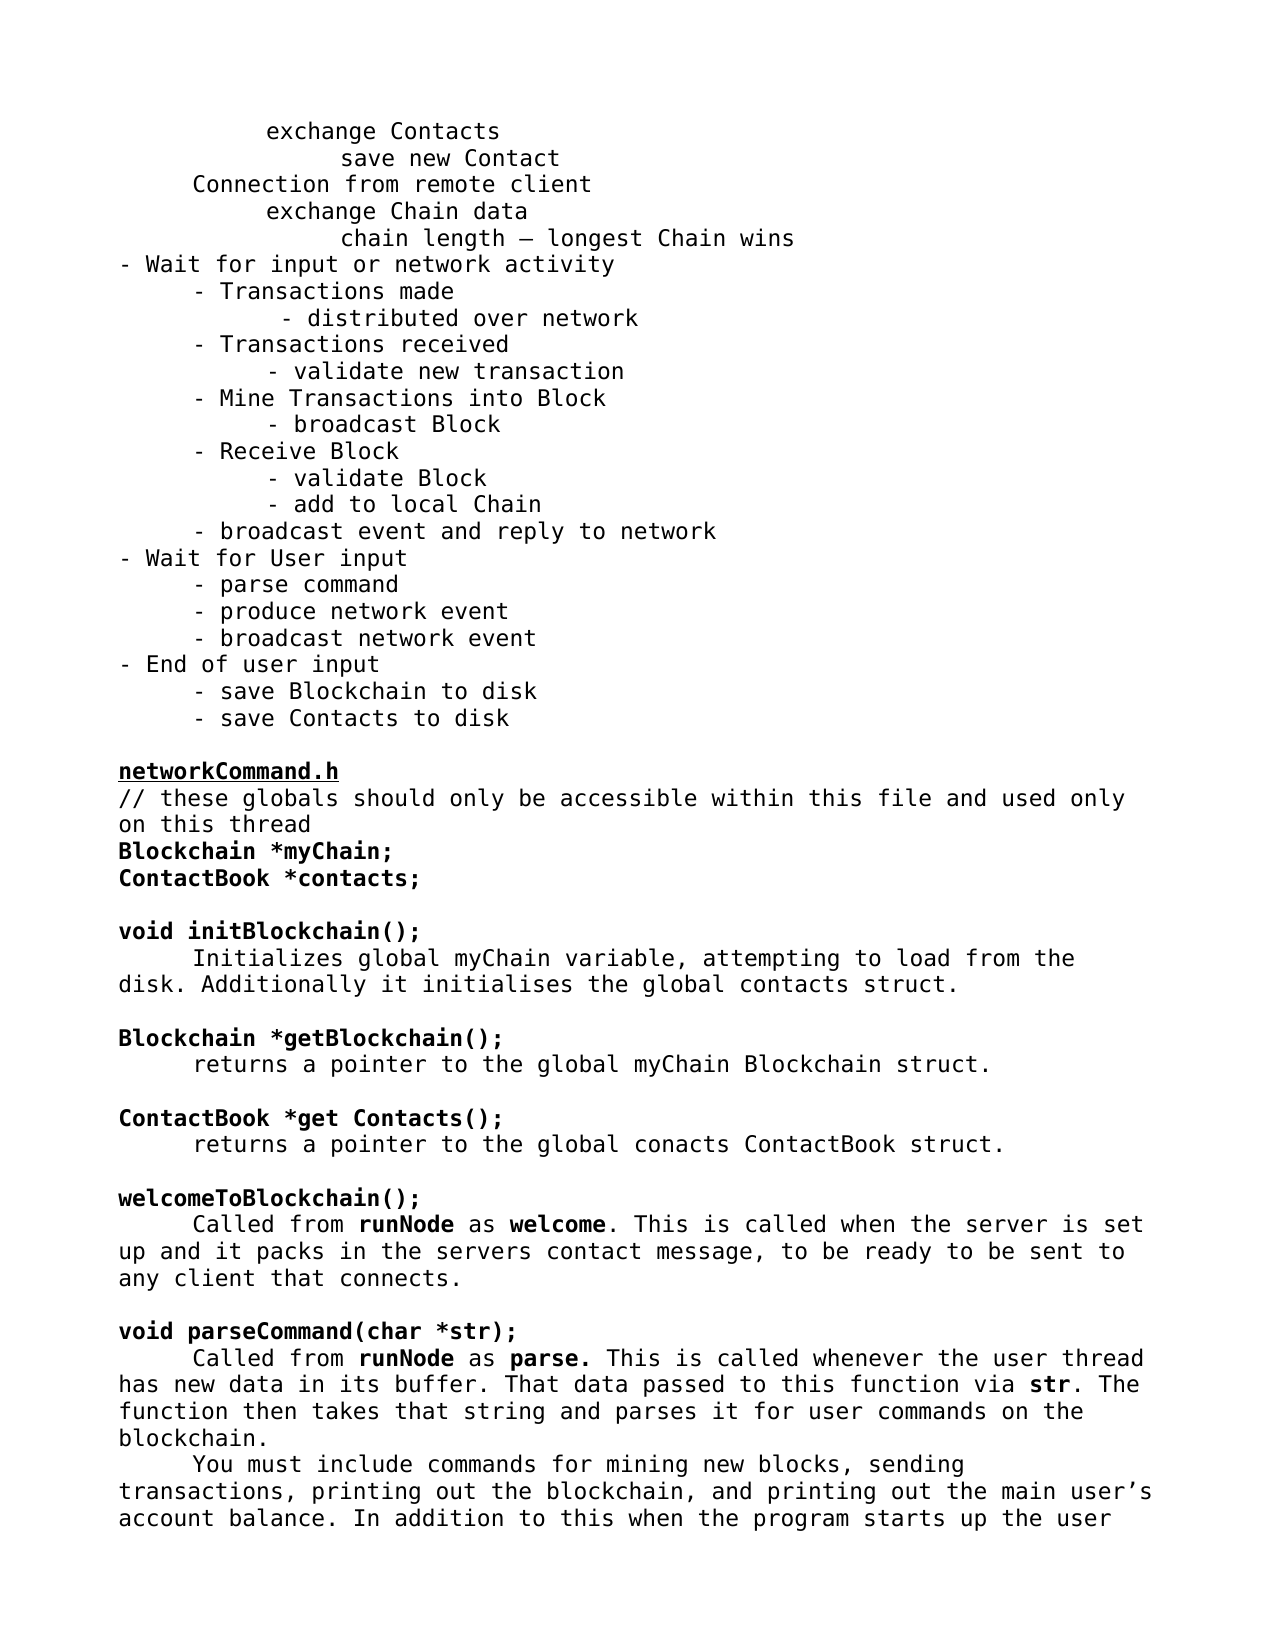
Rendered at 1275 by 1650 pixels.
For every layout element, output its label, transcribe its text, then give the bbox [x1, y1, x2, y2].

text void initBlockchain(); [118, 918, 1157, 945]
text Called from runNode as parse. This is called whenever the user thread has new data in its buffer. That data passed to this function via str. The function then takes that string and parses it for user commands on the blockchain. [118, 1345, 1157, 1451]
text - broadcast Block [118, 411, 1157, 438]
text - Transactions made [118, 278, 1157, 305]
text - save Blockchain to disk [118, 678, 1157, 705]
text exchange Chain data [118, 198, 1157, 225]
text - Receive Block [118, 438, 1157, 465]
text - validate Block [118, 465, 1157, 491]
text - broadcast event and reply to network [118, 518, 1157, 545]
text Blockchain *myChain; [118, 838, 1157, 865]
text welcomeToBlockchain(); [118, 1185, 1157, 1211]
text Connection from remote client [118, 171, 1157, 198]
text - produce network event [118, 598, 1157, 625]
text ContactBook *get Contacts(); [118, 1105, 1157, 1131]
text save new Contact [118, 145, 1157, 171]
text - Transactions received [118, 331, 1157, 358]
text - Wait for User input [118, 545, 1157, 571]
text - broadcast network event [118, 625, 1157, 651]
text networkCommand.h [118, 758, 1157, 785]
text - End of user input [118, 651, 1157, 678]
text - Wait for input or network activity [118, 251, 1157, 278]
text chain length – longest Chain wins [118, 225, 1157, 251]
text ContactBook *contacts; [118, 865, 1157, 891]
text You must include commands for mining new blocks, sending transactions, printing out the blockchain, and printing out the main user’s account balance. In addition to this when the program starts up the user [118, 1451, 1157, 1531]
text Blockchain *getBlockchain(); [118, 1025, 1157, 1051]
text - save Contacts to disk [118, 705, 1157, 731]
text void parseCommand(char *str); [118, 1318, 1157, 1345]
text returns a pointer to the global conacts ContactBook struct. [118, 1131, 1157, 1158]
text - validate new transaction [118, 358, 1157, 385]
text - distributed over network [118, 305, 1157, 331]
text - add to local Chain [118, 491, 1157, 518]
text - Mine Transactions into Block [118, 385, 1157, 411]
text // these globals should only be accessible within this file and used only on this thread [118, 785, 1157, 838]
text exchange Contacts [118, 118, 1157, 145]
text Called from runNode as welcome. This is called when the server is set up and it packs in the servers contact message, to be ready to be sent to any client that connects. [118, 1211, 1157, 1291]
text Initializes global myChain variable, attempting to load from the disk. Additionally it initialises the global contacts struct. [118, 945, 1157, 998]
text returns a pointer to the global myChain Blockchain struct. [118, 1051, 1157, 1078]
text - parse command [118, 571, 1157, 598]
